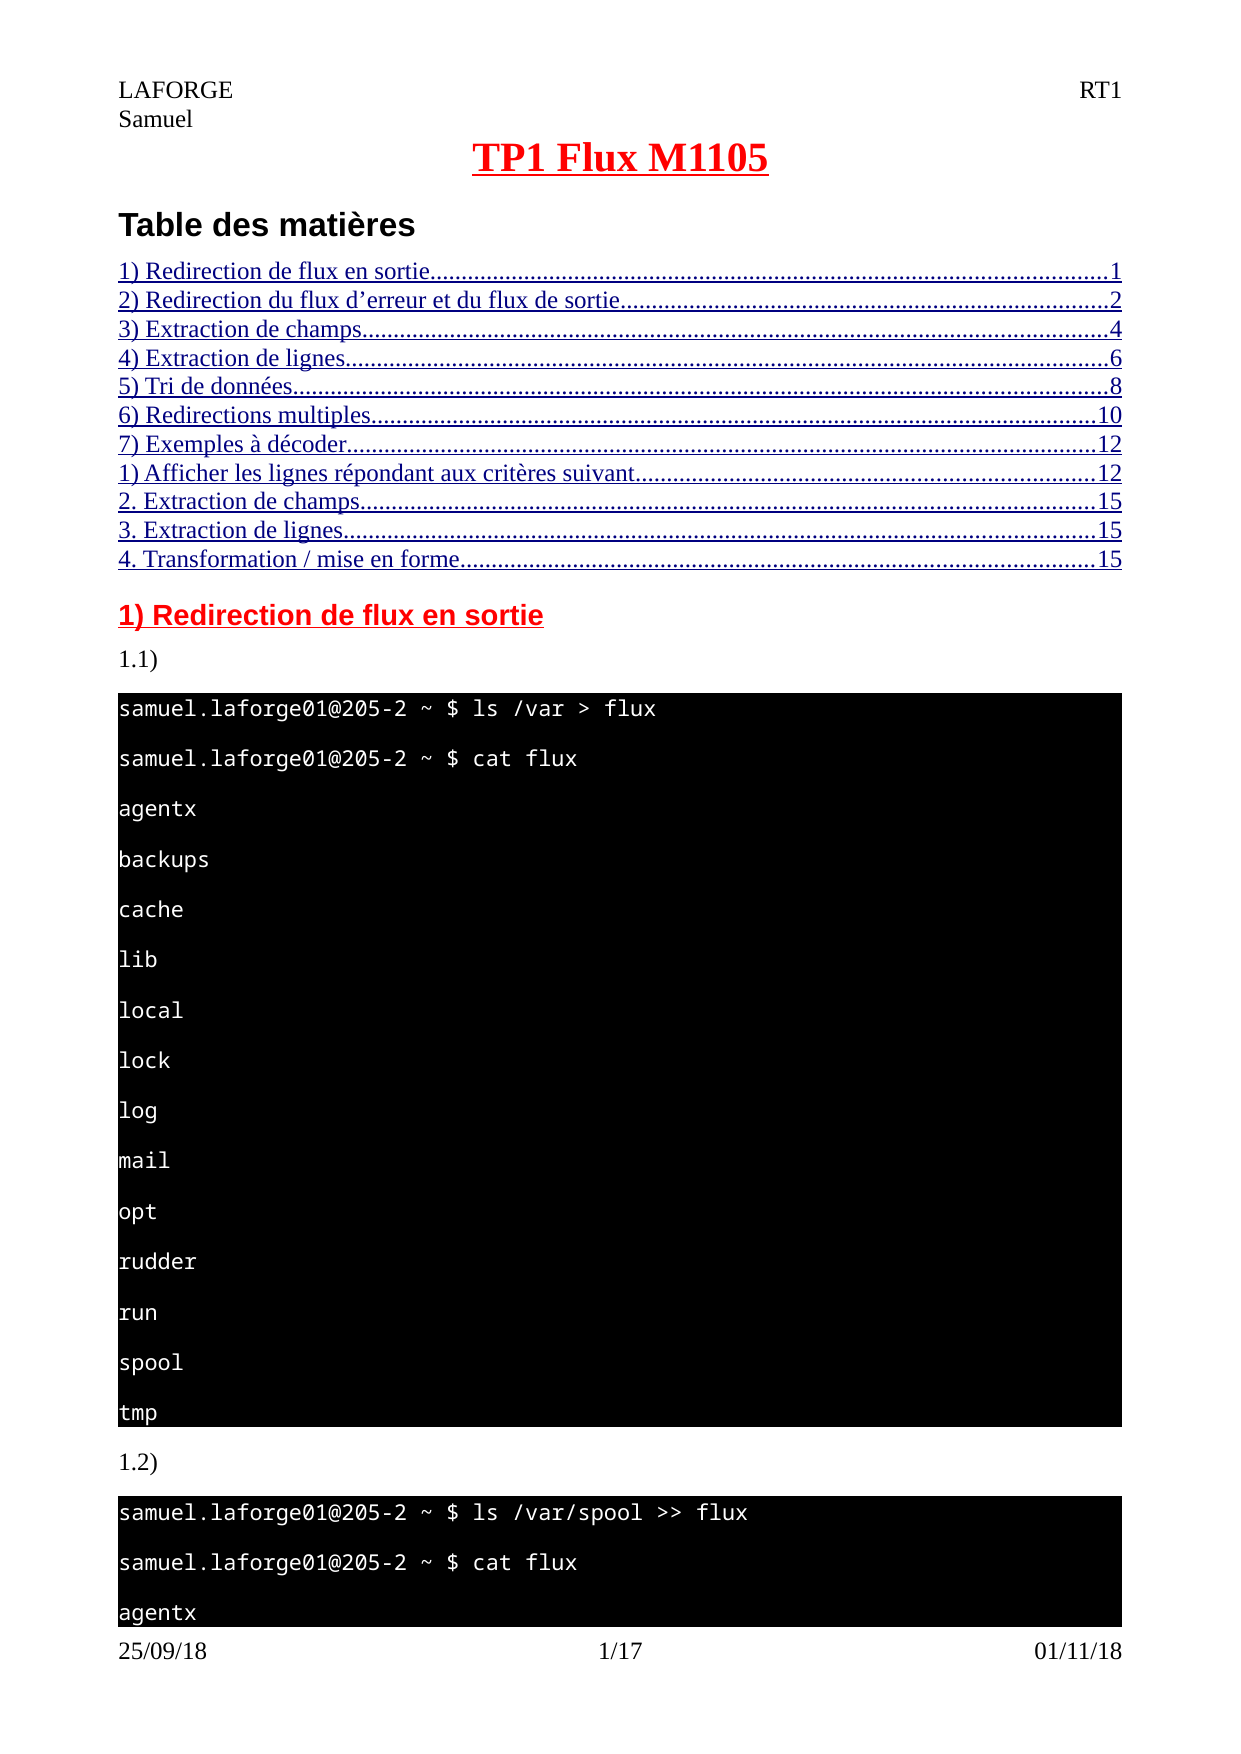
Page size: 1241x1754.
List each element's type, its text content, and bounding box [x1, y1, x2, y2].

text 6) Redirections multiples 10 [118, 400, 1122, 425]
text 1) Redirection de flux en sortie 1 [118, 256, 1122, 281]
text 4. Transformation / mise en forme 15 [118, 544, 1122, 569]
subtitle Table des matières [118, 205, 1122, 244]
text local [118, 994, 1122, 1024]
text mail [118, 1146, 1122, 1175]
text agentx [118, 793, 1122, 823]
text 4) Extraction de lignes 6 [118, 343, 1122, 368]
text cache [118, 894, 1122, 924]
text 1.1) [118, 644, 1122, 672]
text backups [118, 844, 1122, 873]
text tmp [118, 1397, 1122, 1427]
text run [118, 1296, 1122, 1326]
text 3) Extraction de champs 4 [118, 314, 1122, 339]
text 2. Extraction de champs 15 [118, 486, 1122, 511]
text 3. Extraction de lignes 15 [118, 515, 1122, 540]
text opt [118, 1196, 1122, 1226]
text 5) Tri de données 8 [118, 371, 1122, 396]
text samuel.laforge01@205-2 ~ $ ls /var > flux [118, 693, 1122, 722]
text spool [118, 1347, 1122, 1377]
text lock [118, 1045, 1122, 1075]
text samuel.laforge01@205-2 ~ $ ls /var/spool >> flux [118, 1496, 1122, 1526]
text agentx [118, 1597, 1122, 1627]
text lib [118, 944, 1122, 974]
text 2) Redirection du flux d’erreur et du flux de sortie 2 [118, 285, 1122, 310]
text log [118, 1095, 1122, 1125]
text 1.2) [118, 1447, 1122, 1476]
text 1) Afficher les lignes répondant aux critères suivant 12 [118, 458, 1122, 483]
subtitle 1) Redirection de flux en sortie [118, 598, 1122, 631]
text 7) Exemples à décoder 12 [118, 429, 1122, 454]
text rudder [118, 1246, 1122, 1276]
text samuel.laforge01@205-2 ~ $ cat flux [118, 1547, 1122, 1577]
text samuel.laforge01@205-2 ~ $ cat flux [118, 743, 1122, 773]
